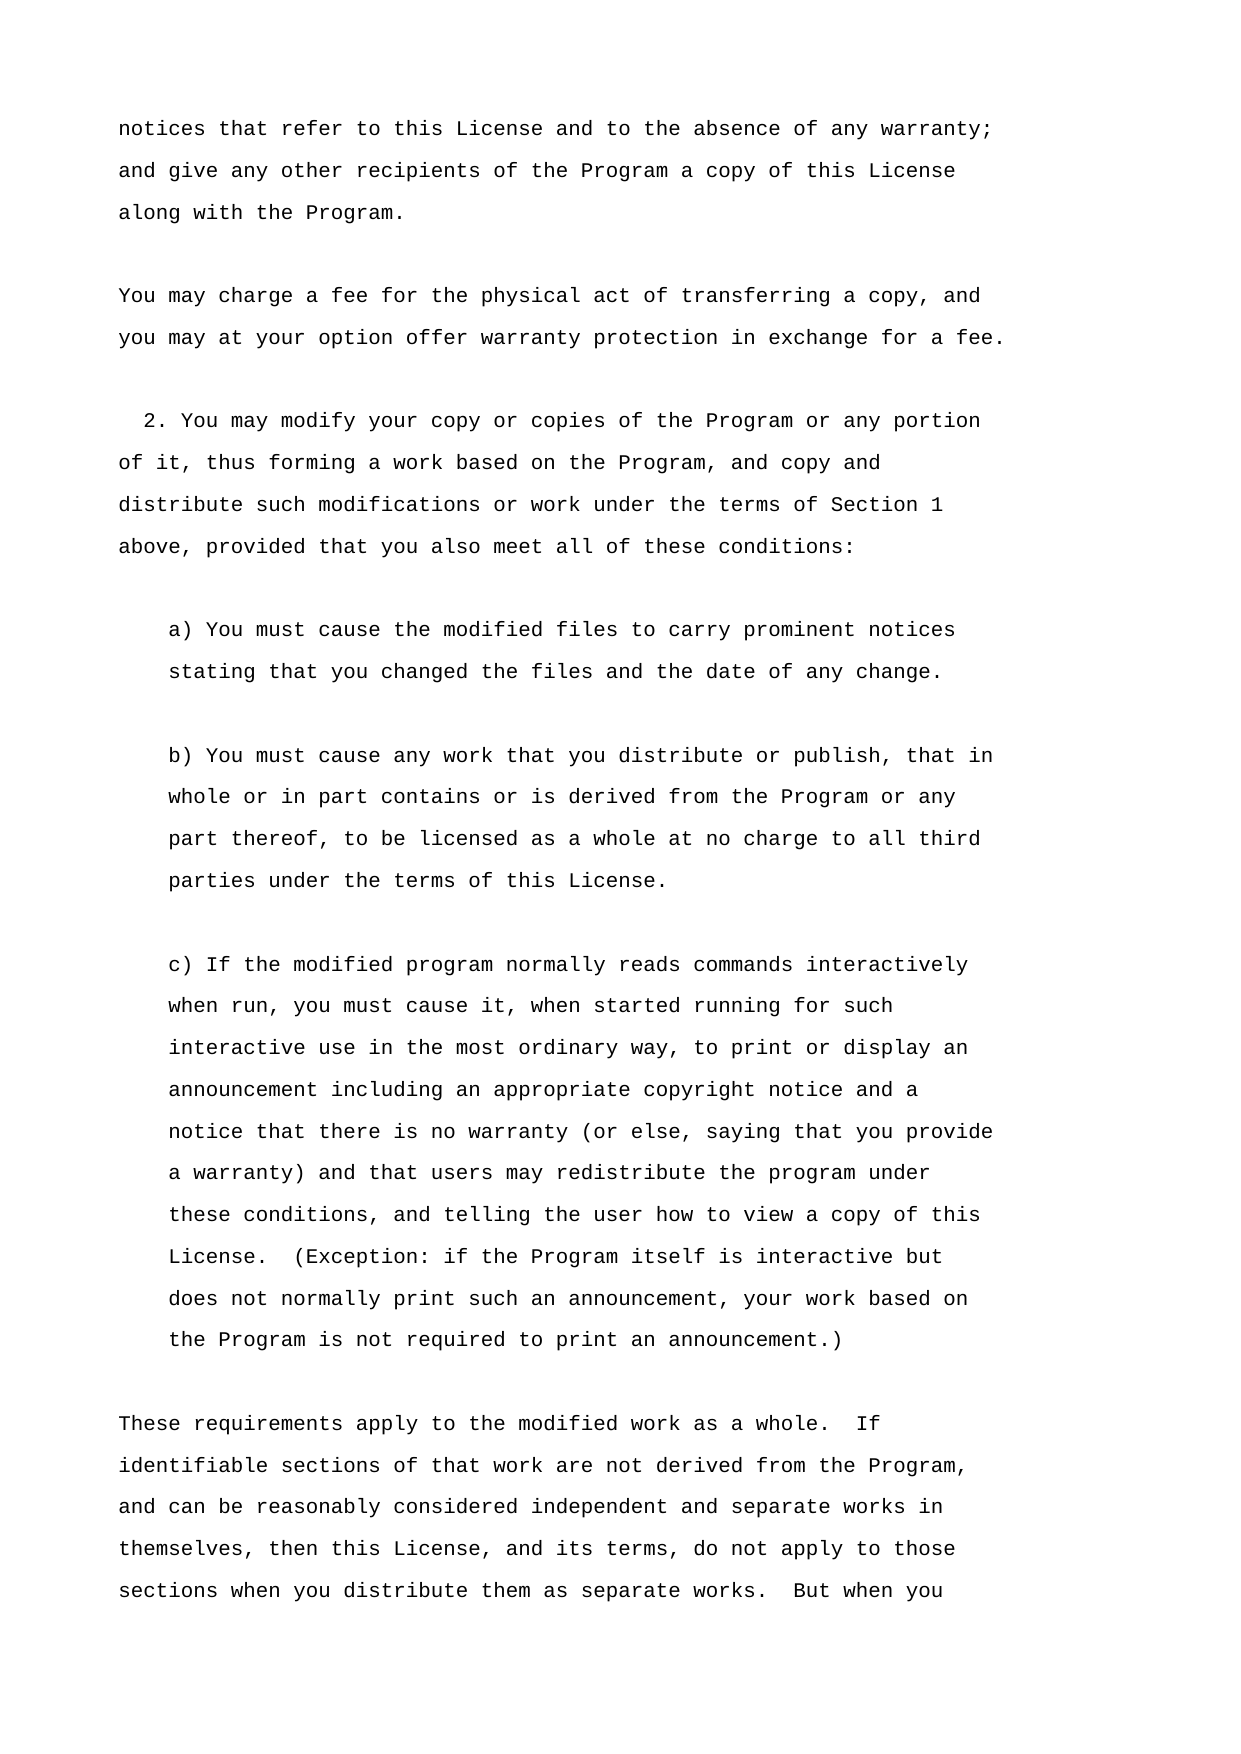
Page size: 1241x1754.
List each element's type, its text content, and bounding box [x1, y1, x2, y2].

text whole or in part contains or is derived from the Program or any [118, 786, 1122, 810]
text c) If the modified program normally reads commands interactively [118, 953, 1122, 977]
text These requirements apply to the modified work as a whole. If [118, 1413, 1122, 1437]
text these conditions, and telling the user how to view a copy of this [118, 1204, 1122, 1228]
text a) You must cause the modified files to carry prominent notices [118, 619, 1122, 643]
text License. (Exception: if the Program itself is interactive but [118, 1246, 1122, 1269]
text a warranty) and that users may redistribute the program under [118, 1162, 1122, 1186]
text interactive use in the most ordinary way, to print or display an [118, 1037, 1122, 1061]
text notice that there is no warranty (or else, saying that you provide [118, 1121, 1122, 1144]
text You may charge a fee for the physical act of transferring a copy, and [118, 285, 1122, 309]
text distribute such modifications or work under the terms of Section 1 [118, 494, 1122, 518]
text identifiable sections of that work are not derived from the Program, [118, 1455, 1122, 1478]
text 2. You may modify your copy or copies of the Program or any portion [118, 411, 1122, 434]
text you may at your option offer warranty protection in exchange for a fee. [118, 327, 1122, 351]
text along with the Program. [118, 202, 1122, 225]
text b) You must cause any work that you distribute or publish, that in [118, 745, 1122, 768]
text when run, you must cause it, when started running for such [118, 995, 1122, 1019]
text and give any other recipients of the Program a copy of this License [118, 160, 1122, 183]
text announcement including an appropriate copyright notice and a [118, 1079, 1122, 1102]
text above, provided that you also meet all of these conditions: [118, 536, 1122, 559]
text stating that you changed the files and the date of any change. [118, 661, 1122, 685]
text does not normally print such an announcement, your work based on [118, 1288, 1122, 1311]
text themselves, then this License, and its terms, do not apply to those [118, 1538, 1122, 1562]
text parties under the terms of this License. [118, 870, 1122, 894]
text notices that refer to this License and to the absence of any warranty; [118, 118, 1122, 142]
text of it, thus forming a work based on the Program, and copy and [118, 452, 1122, 476]
text part thereof, to be licensed as a whole at no charge to all third [118, 828, 1122, 852]
text sections when you distribute them as separate works. But when you [118, 1580, 1122, 1604]
text and can be reasonably considered independent and separate works in [118, 1497, 1122, 1520]
text the Program is not required to print an announcement.) [118, 1329, 1122, 1353]
